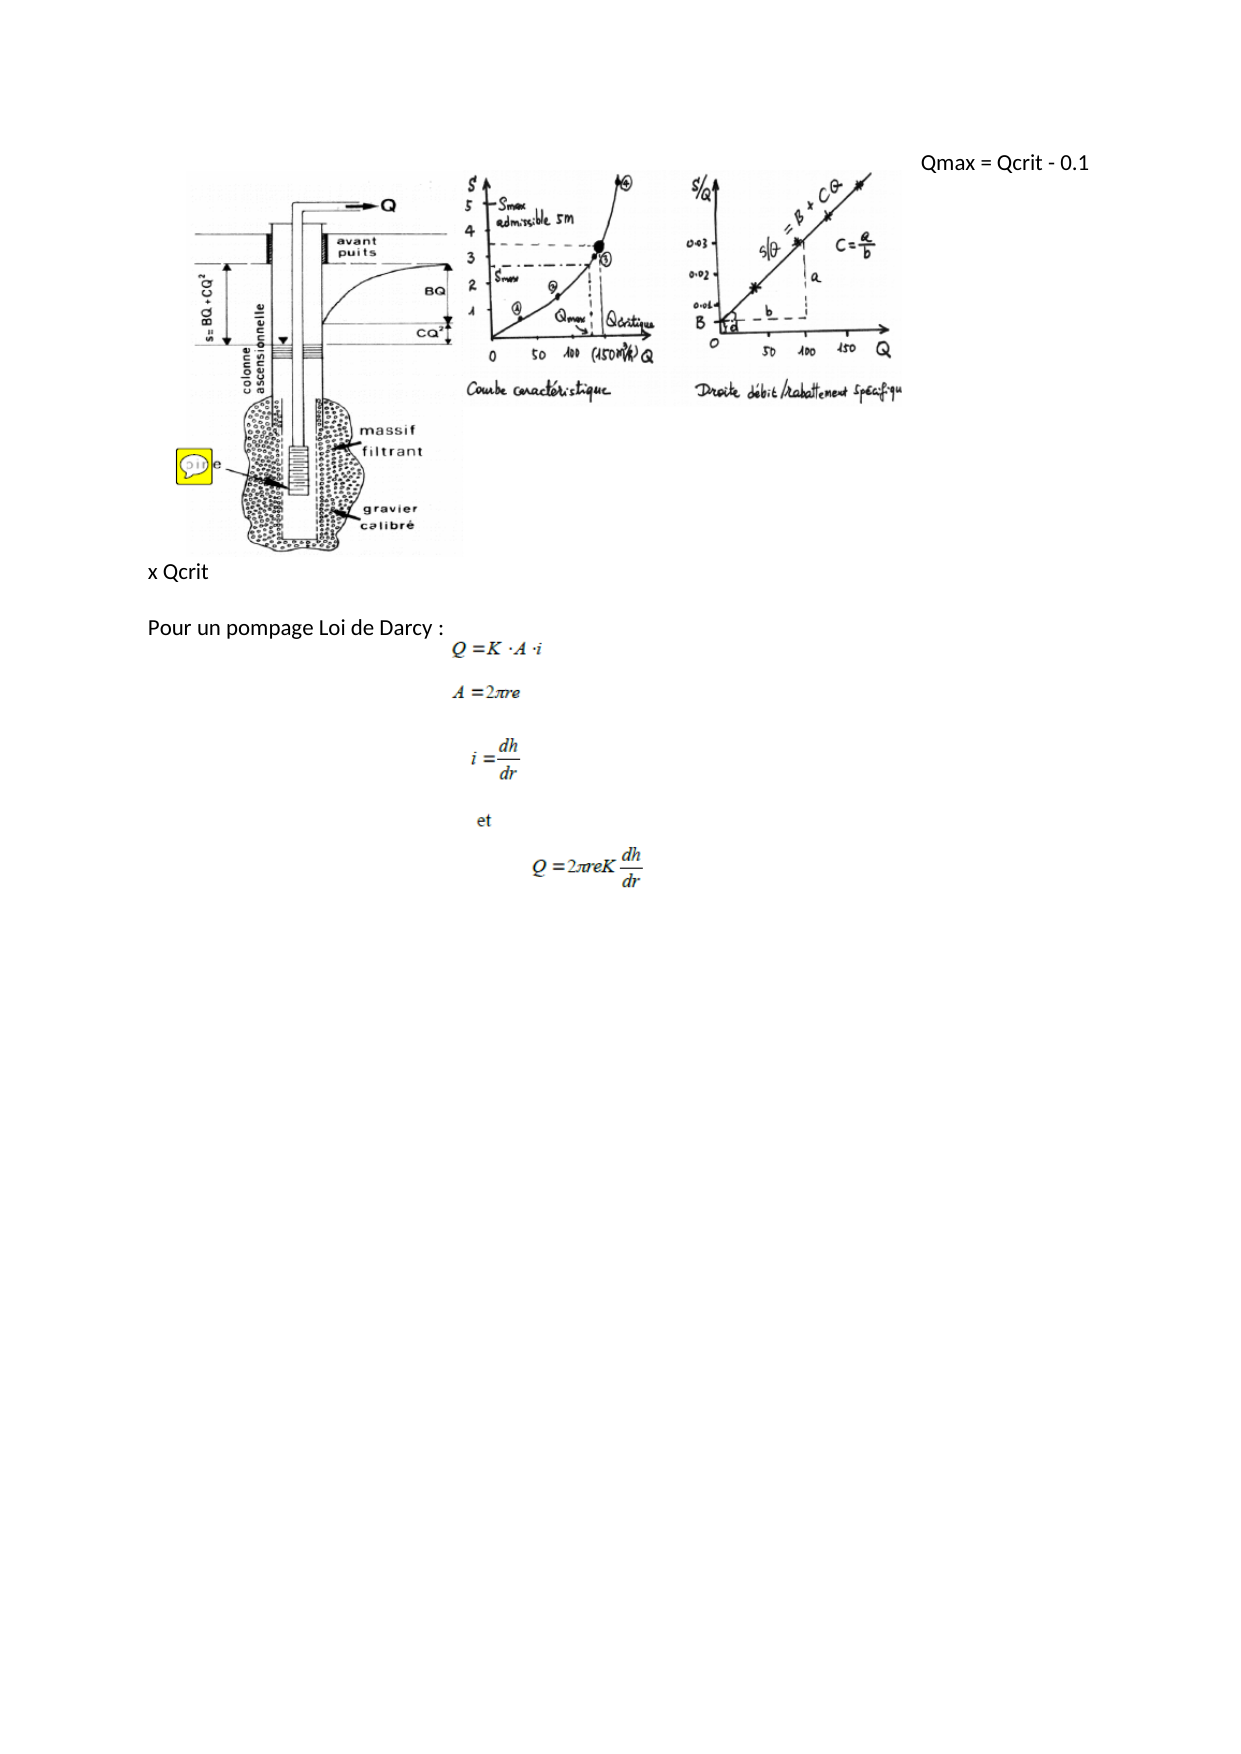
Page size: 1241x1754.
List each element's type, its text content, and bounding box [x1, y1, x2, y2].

text Qmax = Qcrit - 0.1 x Qcrit [148, 148, 1093, 585]
text Pour un pompage Loi de Darcy : [148, 613, 1093, 901]
